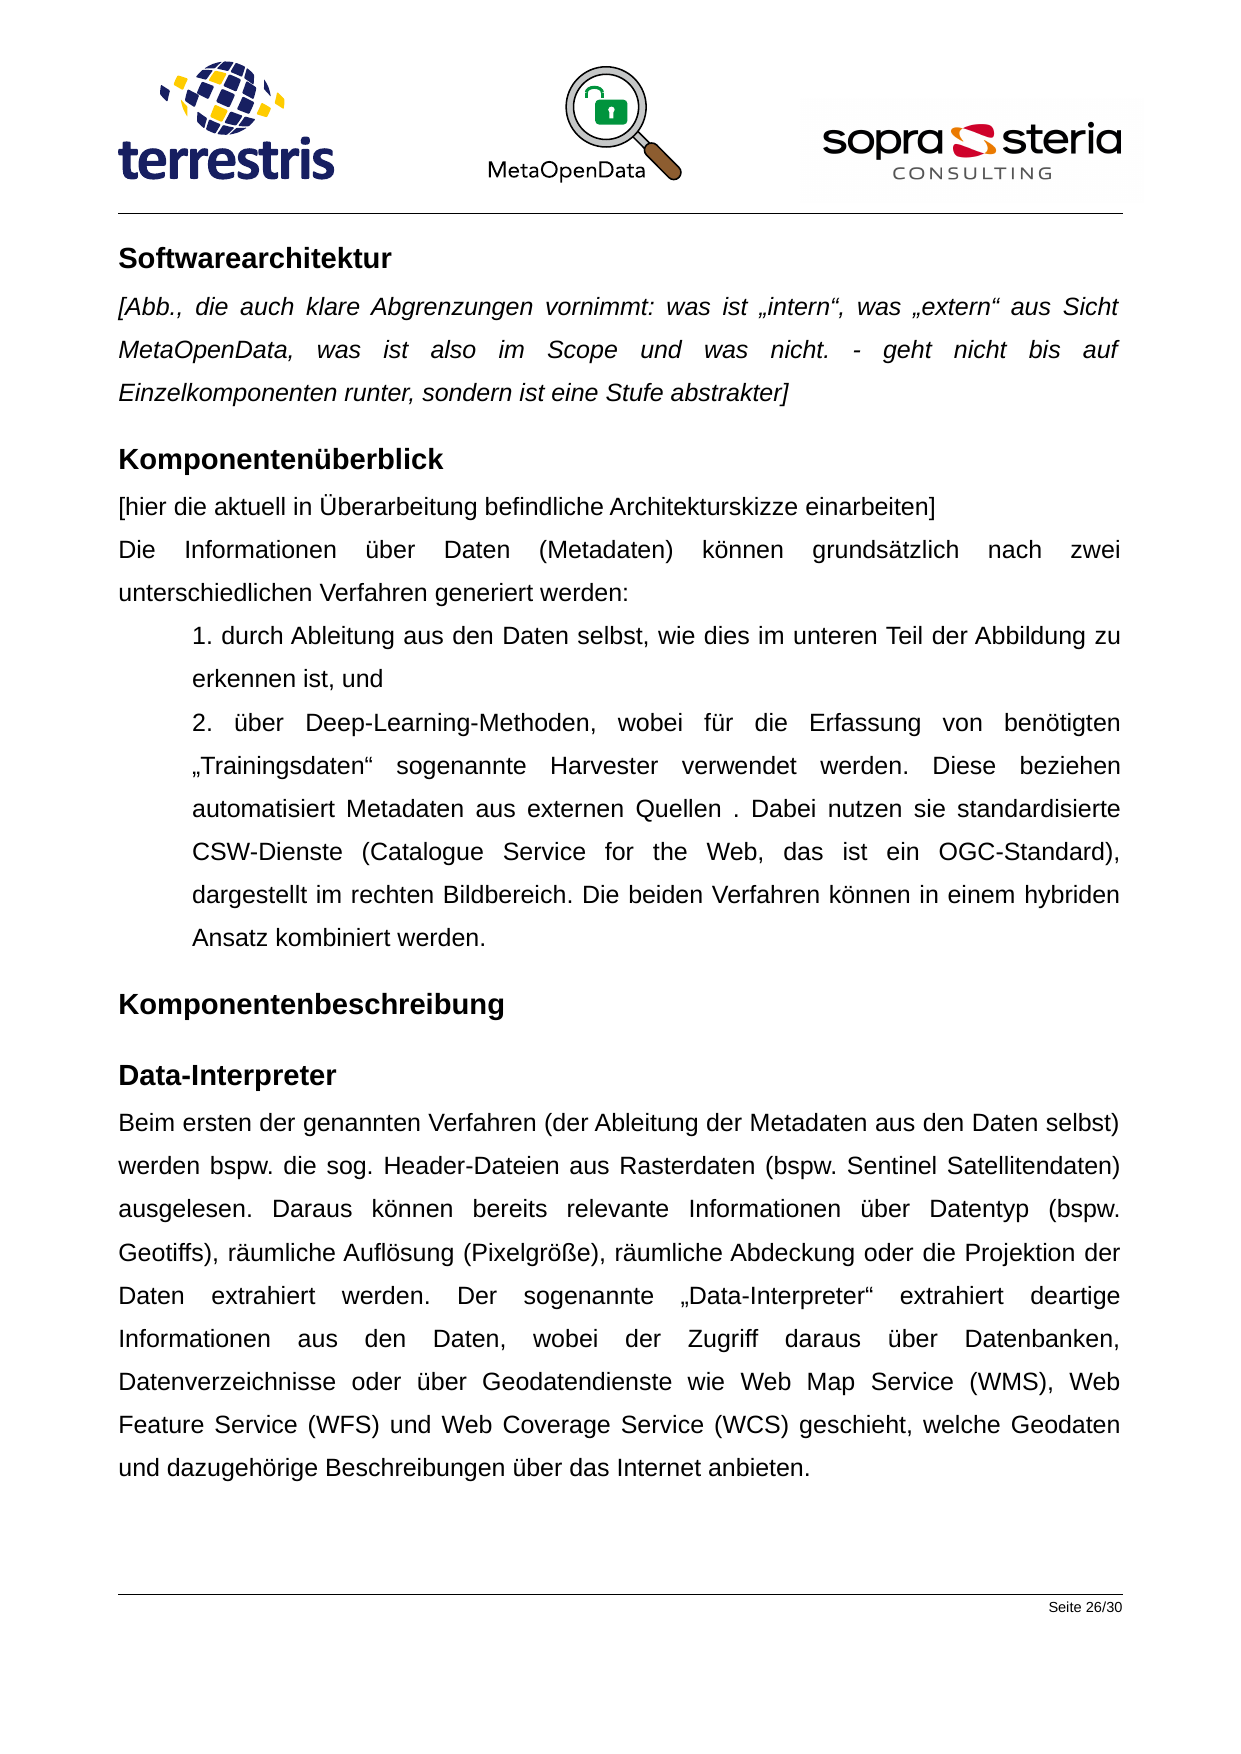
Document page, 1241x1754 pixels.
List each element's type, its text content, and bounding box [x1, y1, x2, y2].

text Beim ersten der genannten Verfahren (der Ableitung der Metadaten aus den Daten selbst) werden bspw. die sog. Header-Dateien aus Rasterdaten (bspw. Sentinel Satellitendaten) ausgelesen. Daraus können bereits relevante Informationen über Datentyp (bspw. Geotiffs), räumliche Auflösung (Pixelgröße), räumliche Abdeckung oder die Projektion der Daten extrahiert werden. Der sogenannte „Data-Interpreter“ extrahiert deartige Informationen aus den Daten, wobei der Zugriff daraus über Datenbanken, Datenverzeichnisse oder über Geodatendienste wie Web Map Service (WMS), Web Feature Service (WFS) und Web Coverage Service (WCS) geschieht, welche Geodaten und dazugehörige Beschreibungen über das Internet anbieten. [118, 1108, 1122, 1482]
text [Abb., die auch klare Abgrenzungen vornimmt: was ist „intern“, was „extern“ aus Sicht MetaOpenData, was ist also im Scope und was nicht. - geht nicht bis auf Einzelkomponenten runter, sondern ist eine Stufe abstrakter] [118, 292, 1122, 407]
subtitle Data-Interpreter [118, 1058, 1122, 1091]
text Die Informationen über Daten (Metadaten) können grundsätzlich nach zwei unterschiedlichen Verfahren generiert werden: [118, 535, 1122, 607]
picture [800, 98, 1144, 203]
list durch Ableitung aus den Daten selbst, wie dies im unteren Teil der Abbildung zu erkennen ist, und [118, 621, 1122, 693]
list über Deep-Learning-Methoden, wobei für die Erfassung von benötigten „Trainingsdaten“ sogenannte Harvester verwendet werden. Diese beziehen automatisiert Metadaten aus externen Quellen . Dabei nutzen sie standardisierte CSW-Dienste (Catalogue Service for the Web, das ist ein OGC-Standard), dargestellt im rechten Bildbereich. Die beiden Verfahren können in einem hybriden Ansatz kombiniert werden. [118, 708, 1122, 952]
subtitle Komponentenbeschreibung [118, 987, 1122, 1021]
subtitle Komponentenüberblick [118, 442, 1122, 475]
subtitle Softwarearchitektur [118, 241, 1122, 275]
text [hier die aktuell in Überarbeitung befindliche Architekturskizze einarbeiten] [118, 492, 1122, 521]
